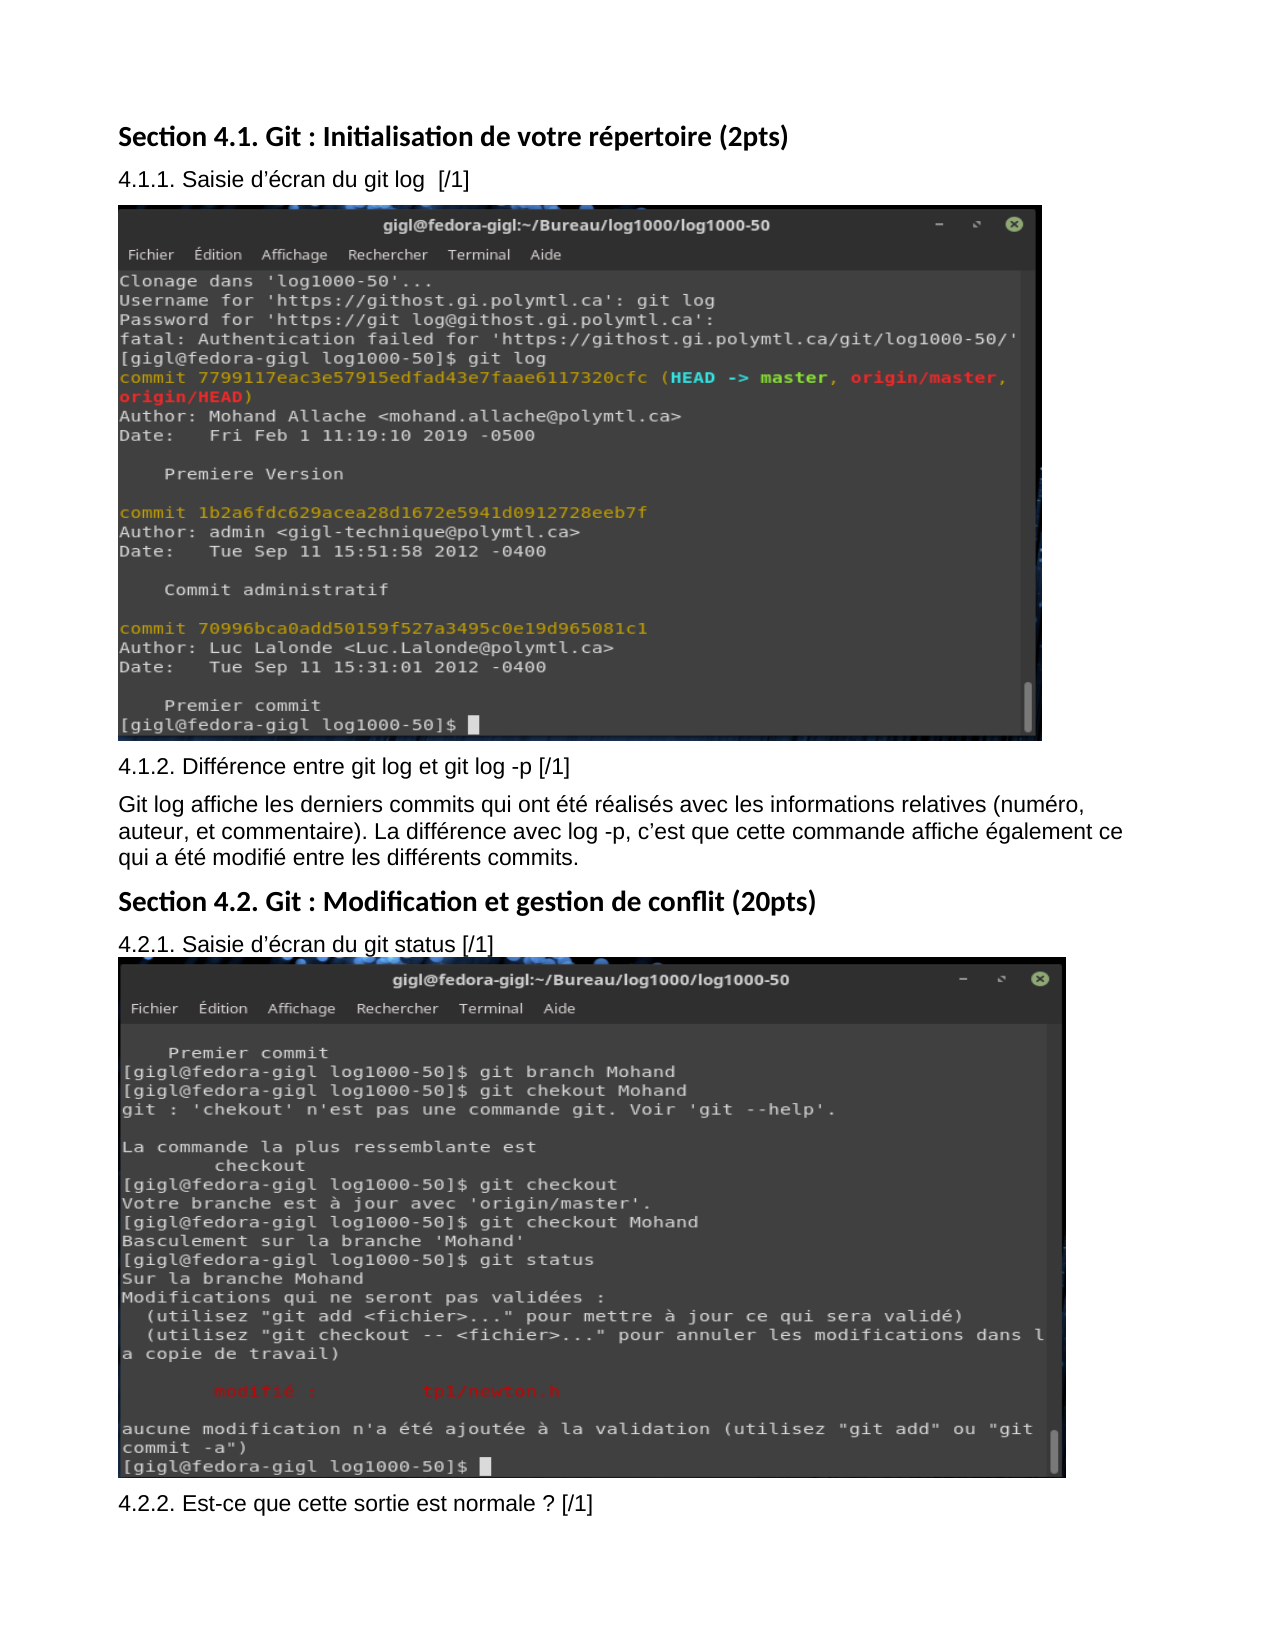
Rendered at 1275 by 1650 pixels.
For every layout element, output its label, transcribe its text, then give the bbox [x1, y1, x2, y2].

subtitle Section 4.2. Git : Modification et gestion de conflit (20pts) [118, 883, 1157, 919]
text 4.2.1. Saisie d’écran du git status [/1] [118, 931, 1157, 1478]
text 4.1.1. Saisie d’écran du git log [/1] [118, 166, 1157, 193]
text 4.1.2. Différence entre git log et git log -p [/1] [118, 753, 1157, 779]
subtitle Section 4.1. Git : Initialisation de votre répertoire (2pts) [118, 118, 1157, 154]
text 4.2.2. Est-ce que cette sortie est normale ? [/1] [118, 1490, 1157, 1517]
text Git log affiche les derniers commits qui ont été réalisés avec les informations relatives (numéro, auteur, et commentaire). La différence avec log -p, c’est que cette commande affiche également ce qui a été modifié entre les différents commits. [118, 791, 1157, 871]
